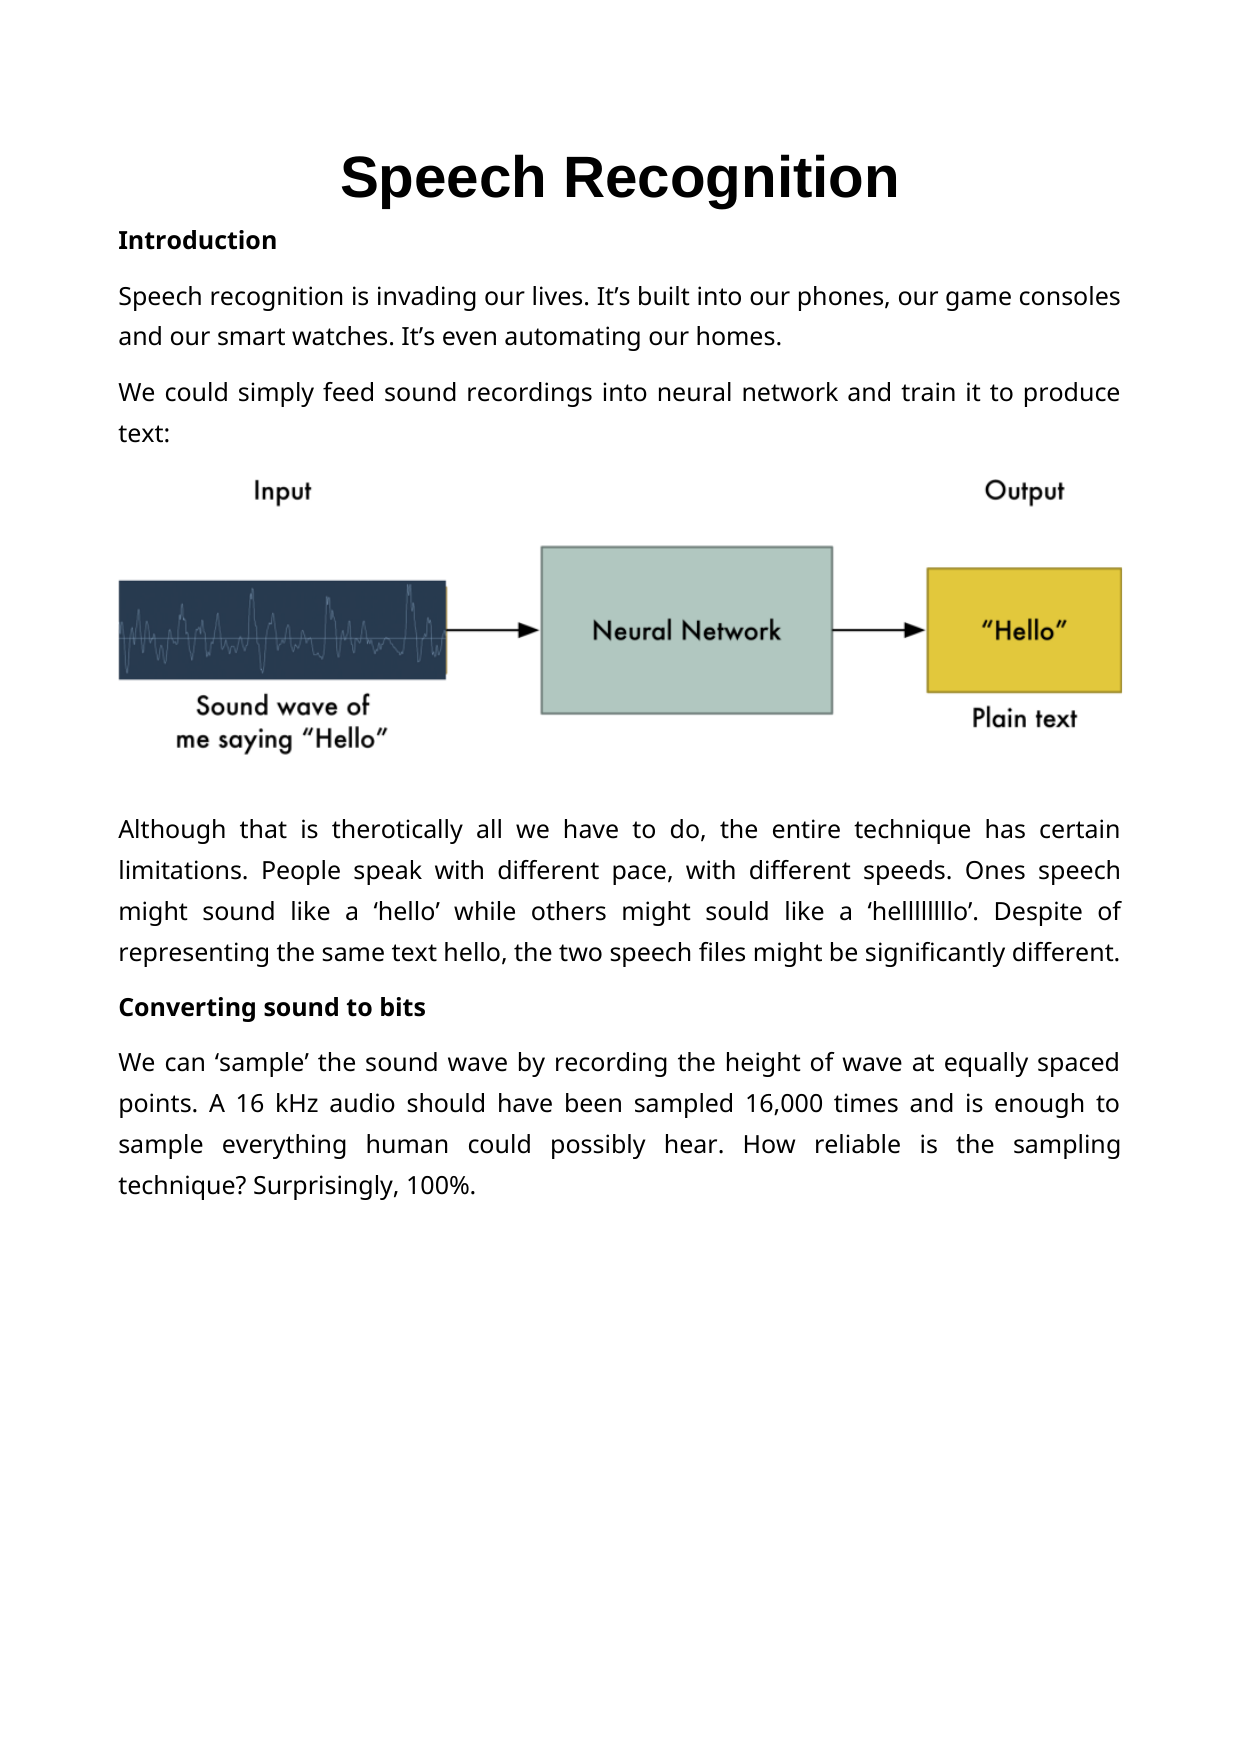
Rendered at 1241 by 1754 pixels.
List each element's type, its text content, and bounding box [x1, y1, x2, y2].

text Although that is therotically all we have to do, the entire technique has certain limitations. People speak with different pace, with different speeds. Ones speech might sound like a ‘hello’ while others might sould like a ‘hellllllllo’. Despite of representing the same text hello, the two speech files might be significantly different. [118, 812, 1122, 968]
text Introduction [118, 223, 1122, 257]
text We can ‘sample’ the sound wave by recording the height of wave at equally spaced points. A 16 kHz audio should have been sampled 16,000 times and is enough to sample everything human could possibly hear. How reliable is the sampling technique? Surprisingly, 100%. [118, 1045, 1122, 1202]
text Speech recognition is invading our lives. It’s built into our phones, our game consoles and our smart watches. It’s even automating our homes. [118, 278, 1122, 353]
text Converting sound to bits [118, 990, 1122, 1024]
picture [118, 470, 1123, 757]
title Speech Recognition [118, 143, 1122, 210]
text We could simply feed sound recordings into neural network and train it to produce text: [118, 374, 1122, 449]
